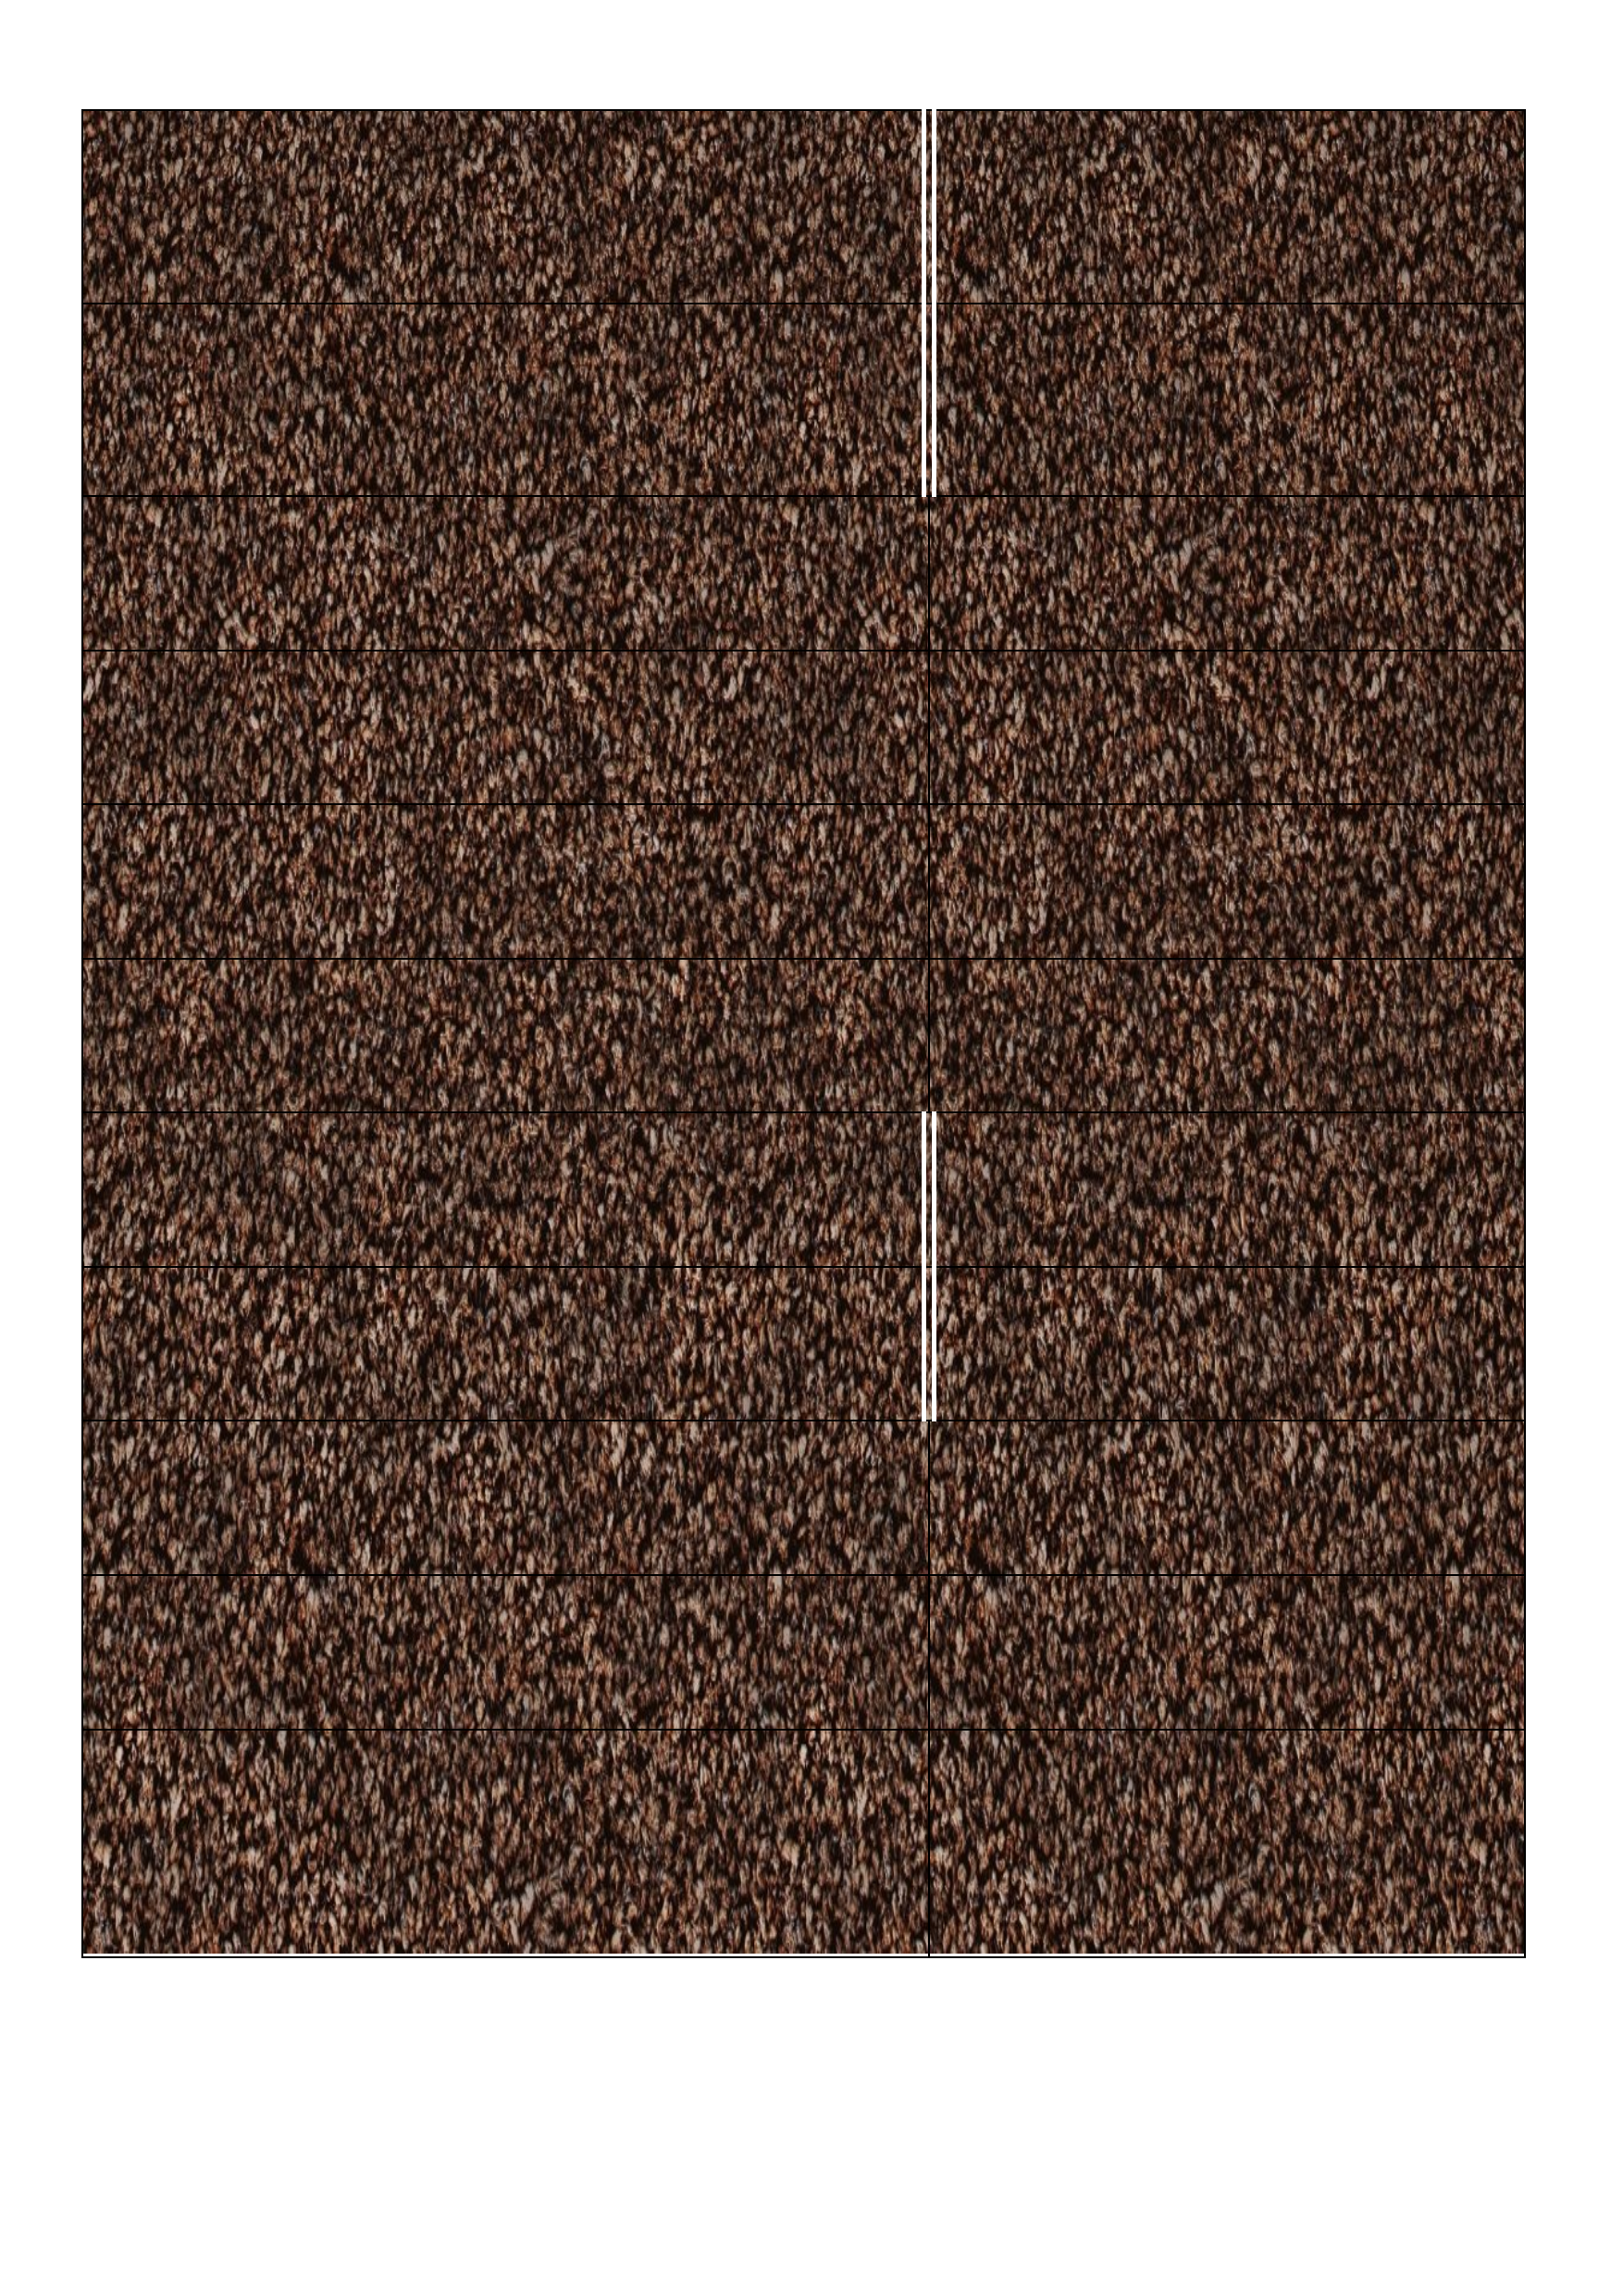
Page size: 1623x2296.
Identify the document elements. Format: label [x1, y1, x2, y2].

picture [926, 1113, 932, 1266]
picture [936, 1113, 1524, 1266]
picture [83, 1268, 922, 1420]
picture [936, 111, 1524, 303]
picture [83, 1731, 928, 1954]
picture [930, 652, 1524, 803]
picture [83, 960, 928, 1111]
picture [83, 1113, 922, 1266]
picture [83, 111, 922, 303]
picture [936, 1268, 1524, 1420]
picture [926, 304, 932, 495]
picture [930, 1576, 1524, 1729]
picture [926, 1268, 932, 1420]
picture [83, 1576, 928, 1729]
picture [930, 1731, 1524, 1954]
picture [930, 805, 1524, 958]
picture [83, 805, 928, 958]
picture [926, 111, 932, 303]
picture [930, 1421, 1524, 1574]
picture [83, 497, 928, 650]
picture [83, 304, 922, 495]
picture [930, 497, 1524, 650]
picture [83, 652, 928, 803]
picture [930, 960, 1524, 1111]
picture [83, 1421, 928, 1574]
picture [936, 304, 1524, 495]
